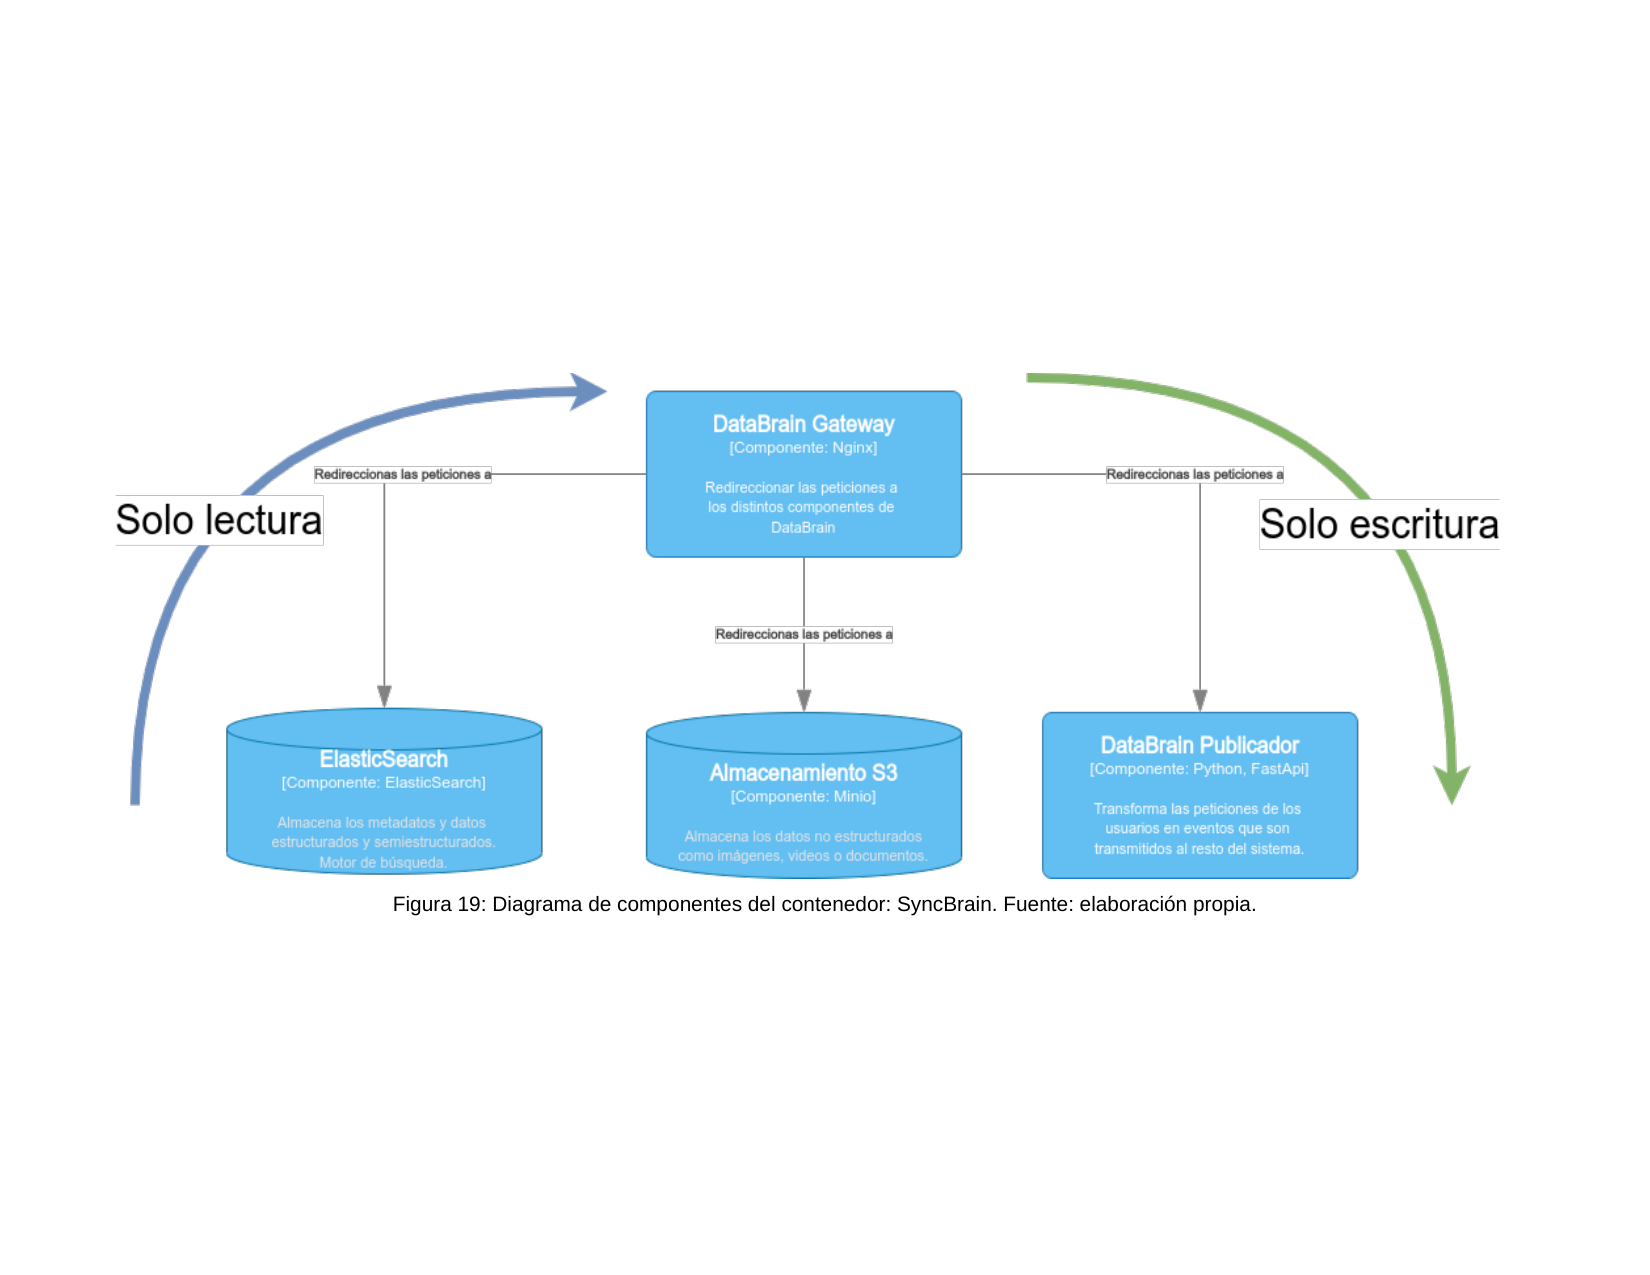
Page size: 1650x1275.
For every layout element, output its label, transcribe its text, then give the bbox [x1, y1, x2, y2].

picture [115, 373, 1500, 879]
text Figura 19: Diagrama de componentes del contenedor: SyncBrain. Fuente: elaboración propia. [118, 373, 1532, 915]
